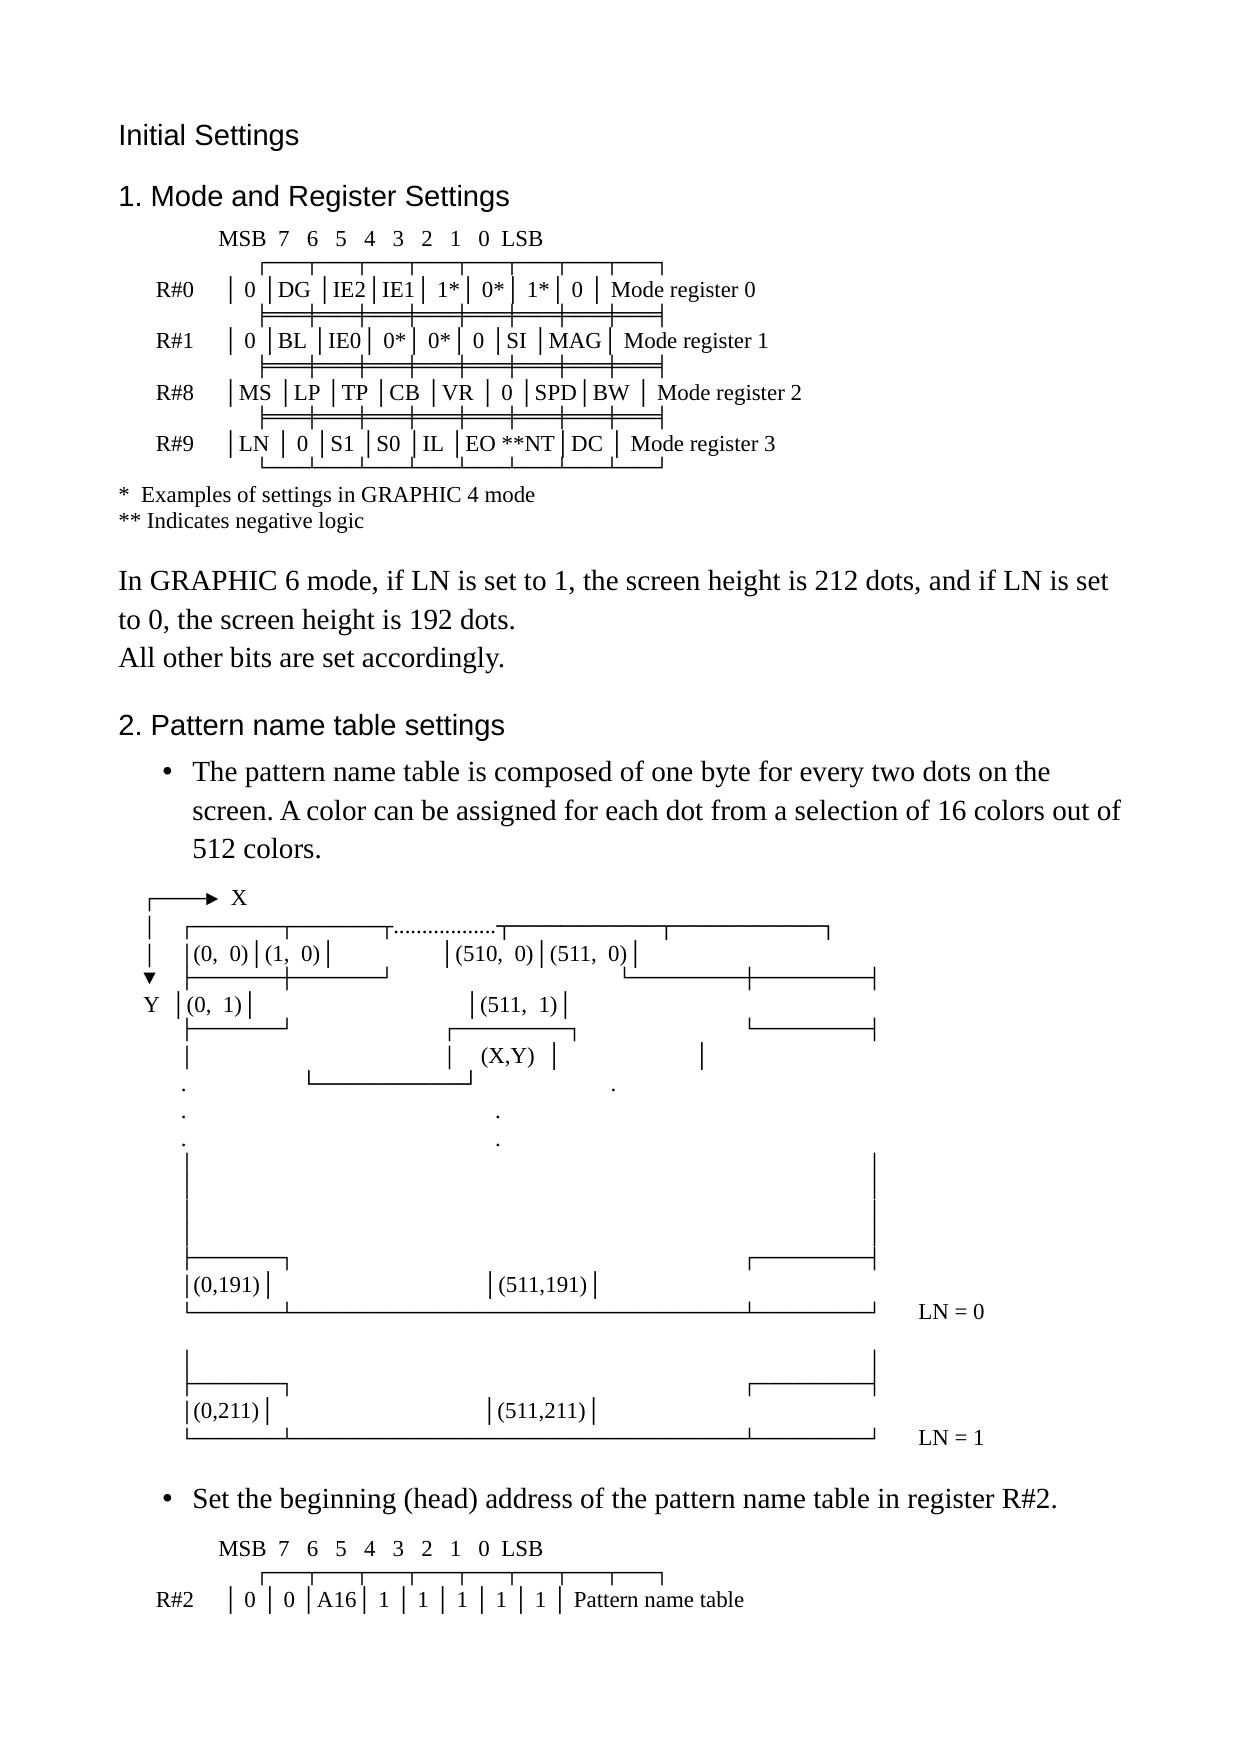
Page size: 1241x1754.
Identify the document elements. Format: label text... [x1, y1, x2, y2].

text │(0,211)│ │(511,211)│ [490, 1397, 592, 1424]
text │ │ [118, 1152, 1122, 1176]
text R#2 │ 0 │ 0 │A16│ 1 │ 1 │ 1 │ 1 │ 1 │ Pattern name table [309, 1586, 363, 1614]
text R#9 │LN │ 0 │S1 │S0 │IL │EO **NT│DC │ Mode register 3 [231, 430, 282, 457]
text R#0 │ 0 │DG │IE2│IE1│ 1*│ 0*│ 1*│ 0 │ Mode register 0 [469, 276, 511, 304]
text . └─────────┘ . [118, 1070, 1122, 1097]
text ┌───┬───┬───┬───┬───┬───┬───┬───┐ [118, 1562, 1122, 1586]
text Y │(0, 1)│ │(511, 1)│ [473, 991, 564, 1018]
text R#1 │ 0 │BL │IE0│ 0*│ 0*│ 0 │SI │MAG│ Mode register 1 [370, 327, 413, 355]
subtitle 1. Mode and Register Settings [118, 179, 1122, 212]
text └───────┴────────────────────────────────────┴─────────┘ LN = 0 [118, 1298, 1122, 1326]
text ┌───┬───┬───┬───┬───┬───┬───┬───┐ [118, 252, 1122, 276]
text R#2 │ 0 │ 0 │A16│ 1 │ 1 │ 1 │ 1 │ 1 │ Pattern name table [118, 1586, 229, 1614]
text Y │(0, 1)│ │(511, 1)│ [118, 991, 177, 1018]
text │(0,211)│ │(511,211)│ [118, 1397, 266, 1424]
text R#2 │ 0 │ 0 │A16│ 1 │ 1 │ 1 │ 1 │ 1 │ Pattern name table [560, 1586, 1122, 1614]
text R#0 │ 0 │DG │IE2│IE1│ 1*│ 0*│ 1*│ 0 │ Mode register 0 [375, 276, 422, 304]
text R#1 │ 0 │BL │IE0│ 0*│ 0*│ 0 │SI │MAG│ Mode register 1 [320, 327, 368, 355]
text ┌────► X [118, 884, 1122, 912]
text ** Indicates negative logic [118, 507, 1122, 534]
text R#0 │ 0 │DG │IE2│IE1│ 1*│ 0*│ 1*│ 0 │ Mode register 0 [597, 276, 1122, 304]
text R#1 │ 0 │BL │IE0│ 0*│ 0*│ 0 │SI │MAG│ Mode register 1 [541, 327, 609, 355]
text R#1 │ 0 │BL │IE0│ 0*│ 0*│ 0 │SI │MAG│ Mode register 1 [415, 327, 458, 355]
text R#1 │ 0 │BL │IE0│ 0*│ 0*│ 0 │SI │MAG│ Mode register 1 [118, 327, 229, 355]
text └───┴───┴───┴───┴───┴───┴───┴───┘ [118, 457, 1122, 481]
subtitle Initial Settings [118, 118, 1122, 152]
text │ │ (X,Y) │ │ [118, 1042, 553, 1070]
text ▼ ├───────┼───────┘ └─────────┼─────────┤ [118, 967, 1122, 991]
text R#0 │ 0 │DG │IE2│IE1│ 1*│ 0*│ 1*│ 0 │ Mode register 0 [118, 276, 229, 304]
text R#0 │ 0 │DG │IE2│IE1│ 1*│ 0*│ 1*│ 0 │ Mode register 0 [424, 276, 467, 304]
text R#9 │LN │ 0 │S1 │S0 │IL │EO **NT│DC │ Mode register 3 [369, 430, 413, 457]
text ╞═══╪═══╪═══╪═══╪═══╪═══╪═══╪═══╡ [662, 304, 1122, 327]
text ├───────┐ ┌─────────┤ [118, 1373, 1122, 1397]
text R#1 │ 0 │BL │IE0│ 0*│ 0*│ 0 │SI │MAG│ Mode register 1 [270, 327, 318, 355]
text │ │ [118, 1200, 186, 1223]
text │ │ (X,Y) │ │ [555, 1042, 700, 1070]
text │ │ [118, 1223, 1122, 1247]
text │ │ [118, 1176, 1122, 1200]
text R#9 │LN │ 0 │S1 │S0 │IL │EO **NT│DC │ Mode register 3 [458, 430, 561, 457]
text ╞═══╪═══╪═══╪═══╪═══╪═══╪═══╪═══╡ [118, 304, 261, 327]
text . . [118, 1097, 1122, 1125]
text In GRAPHIC 6 mode, if LN is set to 1, the screen height is 212 dots, and if LN is set to 0, the screen height is 192 dots. All other bits are set accordingly. [118, 563, 1122, 674]
text ╞═══╪═══╪═══╪═══╪═══╪═══╪═══╪═══╡ [118, 406, 1122, 430]
text R#9 │LN │ 0 │S1 │S0 │IL │EO **NT│DC │ Mode register 3 [118, 430, 229, 457]
text R#9 │LN │ 0 │S1 │S0 │IL │EO **NT│DC │ Mode register 3 [323, 430, 367, 457]
text * Examples of settings in GRAPHIC 4 mode [118, 481, 1122, 507]
text │ │ (X,Y) │ │ [702, 1042, 1122, 1070]
text │ ┌───────┬───────┬..................┬─────────┬─────────┐ [118, 912, 1122, 939]
text │(0,211)│ │(511,211)│ [594, 1397, 1122, 1424]
text R#9 │LN │ 0 │S1 │S0 │IL │EO **NT│DC │ Mode register 3 [415, 430, 456, 457]
text │ │ [875, 1200, 1122, 1223]
text └───────┴────────────────────────────────────┴─────────┘ LN = 1 [118, 1424, 1122, 1452]
text │ │(0, 0)│(1, 0)│ │(510, 0)│(511, 0)│ [118, 939, 1122, 967]
text │ │ [187, 1200, 874, 1223]
text R#0 │ 0 │DG │IE2│IE1│ 1*│ 0*│ 1*│ 0 │ Mode register 0 [513, 276, 556, 304]
text │ │ [118, 1349, 1122, 1373]
text R#8 │MS │LP │TP │CB │VR │ 0 │SPD│BW │ Mode register 2 [118, 378, 1122, 406]
text ├───────┘ ┌─────────┐ └─────────┤ [118, 1018, 1122, 1042]
list Set the beginning (head) address of the pattern name table in register R#2. [162, 1482, 1122, 1515]
text Y │(0, 1)│ │(511, 1)│ [179, 991, 248, 1018]
text MSB 7 6 5 4 3 2 1 0 LSB [118, 225, 1122, 252]
text ├───────┐ ┌─────────┤ [118, 1247, 1122, 1271]
text R#0 │ 0 │DG │IE2│IE1│ 1*│ 0*│ 1*│ 0 │ Mode register 0 [270, 276, 323, 304]
text R#1 │ 0 │BL │IE0│ 0*│ 0*│ 0 │SI │MAG│ Mode register 1 [611, 327, 1122, 355]
text R#1 │ 0 │BL │IE0│ 0*│ 0*│ 0 │SI │MAG│ Mode register 1 [499, 327, 539, 355]
text Y │(0, 1)│ │(511, 1)│ [250, 991, 471, 1018]
text Y │(0, 1)│ │(511, 1)│ [566, 991, 1122, 1018]
text │(0,211)│ │(511,211)│ [268, 1397, 488, 1424]
text ╞═══╪═══╪═══╪═══╪═══╪═══╪═══╪═══╡ [118, 355, 261, 378]
text │(0,191)│ │(511,191)│ [269, 1271, 489, 1298]
text MSB 7 6 5 4 3 2 1 0 LSB [118, 1535, 1122, 1562]
text R#9 │LN │ 0 │S1 │S0 │IL │EO **NT│DC │ Mode register 3 [617, 430, 1122, 457]
text . . [118, 1125, 1122, 1152]
text │(0,191)│ │(511,191)│ [491, 1271, 594, 1298]
text │(0,191)│ │(511,191)│ [596, 1271, 1122, 1298]
text R#0 │ 0 │DG │IE2│IE1│ 1*│ 0*│ 1*│ 0 │ Mode register 0 [325, 276, 373, 304]
text ╞═══╪═══╪═══╪═══╪═══╪═══╪═══╪═══╡ [662, 355, 1122, 378]
list The pattern name table is composed of one byte for every two dots on the screen. A color can be assigned for each dot from a selection of 16 colors out of 512 colors. [162, 754, 1122, 865]
subtitle 2. Pattern name table settings [118, 708, 1122, 742]
text R#9 │LN │ 0 │S1 │S0 │IL │EO **NT│DC │ Mode register 3 [563, 430, 615, 457]
text │(0,191)│ │(511,191)│ [118, 1271, 267, 1298]
